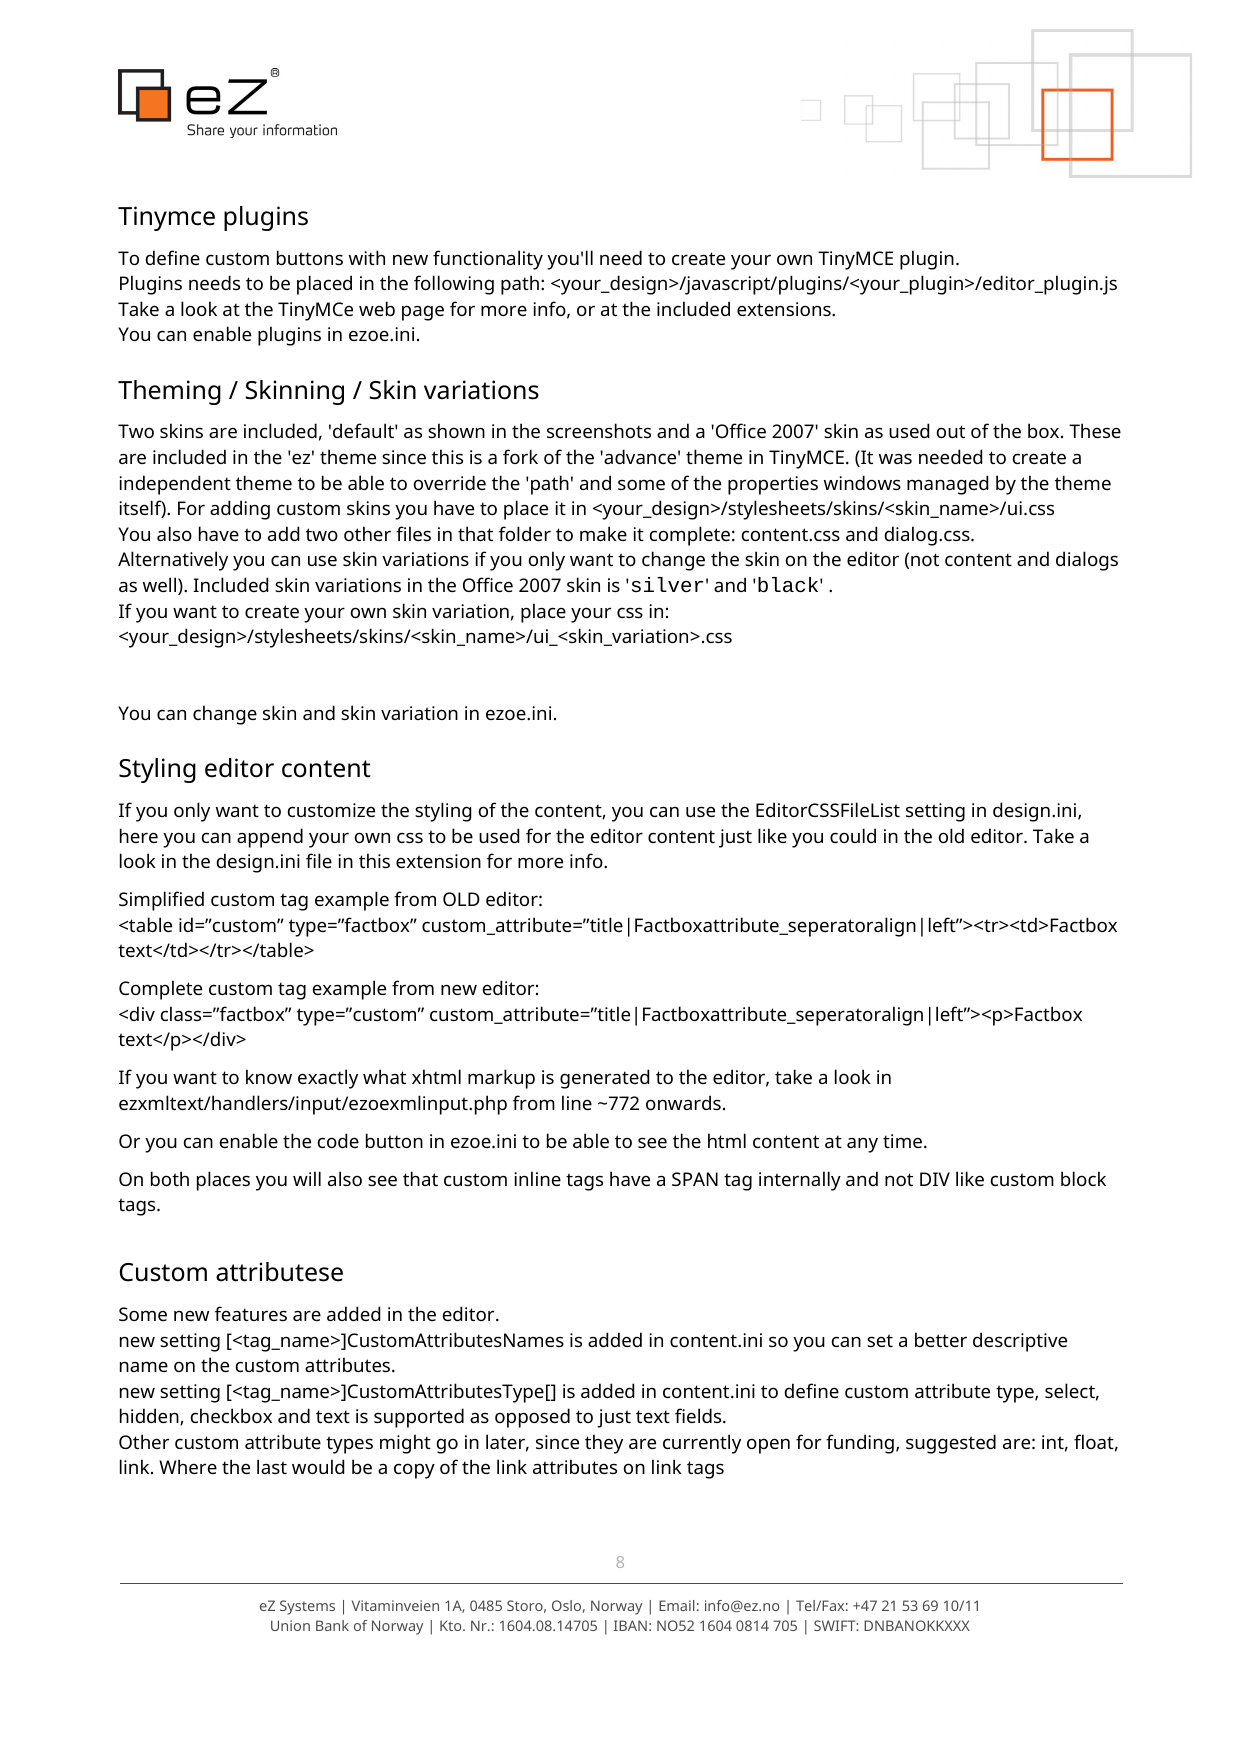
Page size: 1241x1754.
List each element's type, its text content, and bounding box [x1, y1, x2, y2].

picture [800, 29, 1193, 178]
text You can enable plugins in ezoe.ini. [118, 322, 1122, 347]
text Take a look at the TinyMCe web page for more info, or at the included extensions. [118, 296, 1122, 322]
text Some new features are added in the editor. new setting [<tag_name>]CustomAttributesNames is added in content.ini so you can set a better descriptive name on the custom attributes. [118, 1301, 1122, 1378]
text On both places you will also see that custom inline tags have a SPAN tag internally and not DIV like custom block tags. [118, 1166, 1122, 1217]
text Or you can enable the code button in ezoe.ini to be able to see the html content at any time. [118, 1128, 1122, 1154]
subtitle Tinymce plugins [118, 199, 1122, 233]
subtitle Styling editor content [118, 751, 1122, 785]
text Other custom attribute types might go in later, since they are currently open for funding, suggested are: int, float, link. Where the last would be a copy of the link attributes on link tags [118, 1429, 1122, 1480]
text Simplified custom tag example from OLD editor: <table id=”custom” type=”factbox” custom_attribute=”title|Factboxattribute_seperatoralign|left”><tr><td>Factbox text</td></tr></table> [118, 887, 1122, 963]
text new setting [<tag_name>]CustomAttributesType[] is added in content.ini to define custom attribute type, select, hidden, checkbox and text is supported as opposed to just text fields. [118, 1378, 1122, 1429]
text <your_design>/stylesheets/skins/<skin_name>/ui_<skin_variation>.css [118, 624, 1122, 649]
text You can change skin and skin variation in ezoe.ini. [118, 700, 1122, 726]
picture [118, 68, 442, 187]
subtitle Custom attributese [118, 1255, 1122, 1289]
text Plugins needs to be placed in the following path: <your_design>/javascript/plugins/<your_plugin>/editor_plugin.js [118, 271, 1122, 296]
text To define custom buttons with new functionality you'll need to create your own TinyMCE plugin. [118, 245, 1122, 271]
text If you want to know exactly what xhtml markup is generated to the editor, take a look in ezxmltext/handlers/input/ezoexmlinput.php from line ~772 onwards. [118, 1065, 1122, 1116]
text You also have to add two other files in that folder to make it complete: content.css and dialog.css. [118, 521, 1122, 546]
text If you want to create your own skin variation, place your css in: [118, 598, 1122, 624]
text Complete custom tag example from new editor: <div class=”factbox” type=”custom” custom_attribute=”title|Factboxattribute_seperatoralign|left”><p>Factbox text</p></div> [118, 976, 1122, 1052]
text Alternatively you can use skin variations if you only want to change the skin on the editor (not content and dialogs as well). Included skin variations in the Office 2007 skin is 'silver' and 'black' . [118, 546, 1122, 598]
text If you only want to customize the styling of the content, you can use the EditorCSSFileList setting in design.ini, here you can append your own css to be used for the editor content just like you could in the old editor. Take a look in the design.ini file in this extension for more info. [118, 797, 1122, 874]
text Two skins are included, 'default' as shown in the screenshots and a 'Office 2007' skin as used out of the box. These are included in the 'ez' theme since this is a fork of the 'advance' theme in TinyMCE. (It was needed to create a independent theme to be able to override the 'path' and some of the properties windows managed by the theme itself). For adding custom skins you have to place it in <your_design>/stylesheets/skins/<skin_name>/ui.css [118, 419, 1122, 521]
subtitle Theming / Skinning / Skin variations [118, 372, 1122, 406]
